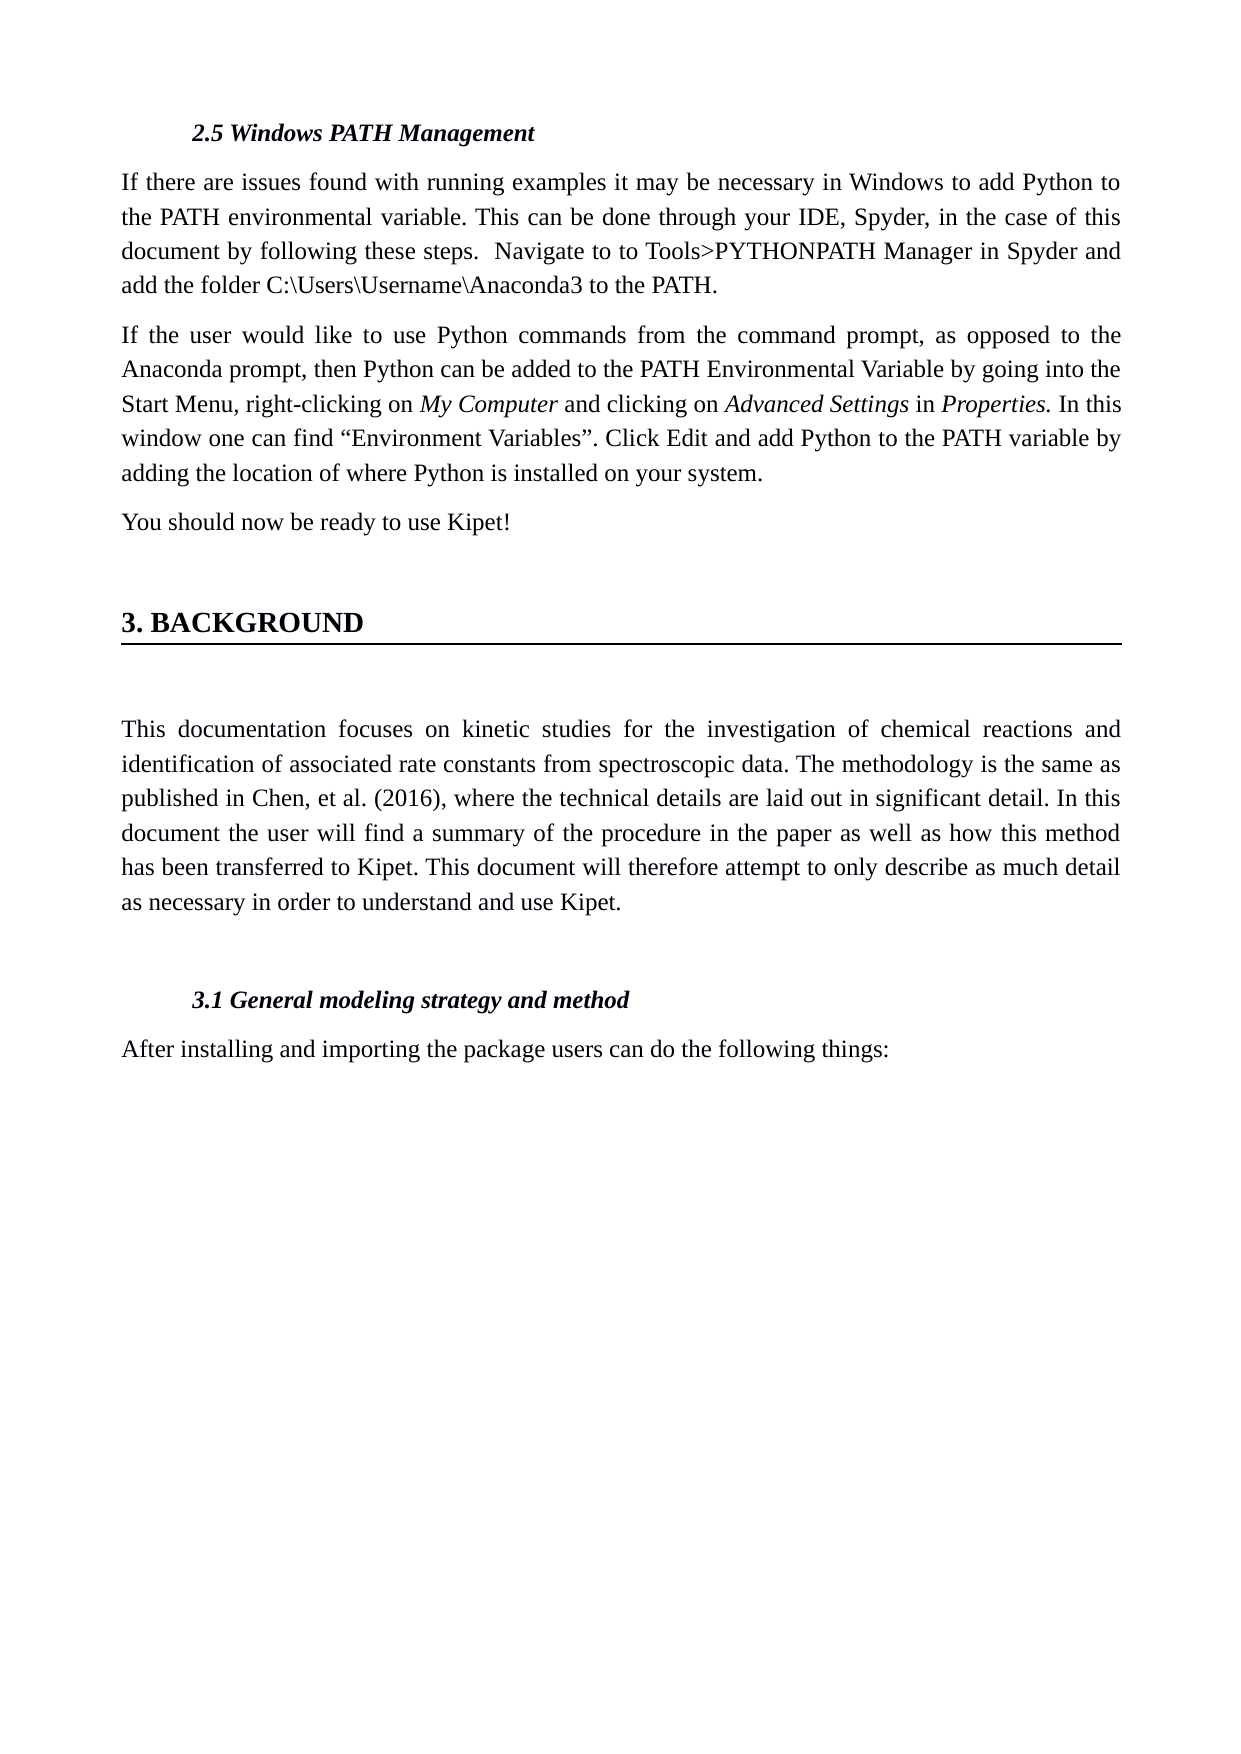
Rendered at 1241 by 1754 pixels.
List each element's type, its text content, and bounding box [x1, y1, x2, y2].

text 3. BACKGROUND [121, 605, 1122, 643]
text After installing and importing the package users can do the following things: [121, 1034, 1122, 1063]
text 2.5 Windows PATH Management [121, 118, 1122, 147]
text This documentation focuses on kinetic studies for the investigation of chemical reactions and identification of associated rate constants from spectroscopic data. The methodology is the same as published in Chen, et al. (2016), where the technical details are laid out in significant detail. In this document the user will find a summary of the procedure in the paper as well as how this method has been transferred to Kipet. This document will therefore attempt to only describe as much detail as necessary in order to understand and use Kipet. [121, 714, 1122, 916]
text 3.1 General modeling strategy and method [121, 985, 1122, 1014]
text If there are issues found with running examples it may be necessary in Windows to add Python to the PATH environmental variable. This can be done through your IDE, Spyder, in the case of this document by following these steps. Navigate to to Tools>PYTHONPATH Manager in Spyder and add the folder C:\Users\Username\Anaconda3 to the PATH. [121, 167, 1122, 299]
text You should now be ready to use Kipet! [121, 507, 1122, 535]
text If the user would like to use Python commands from the command prompt, as opposed to the Anaconda prompt, then Python can be added to the PATH Environmental Variable by going into the Start Menu, right-clicking on My Computer and clicking on Advanced Settings in Properties. In this window one can find “Environment Variables”. Click Edit and add Python to the PATH variable by adding the location of where Python is installed on your system. [121, 320, 1122, 486]
